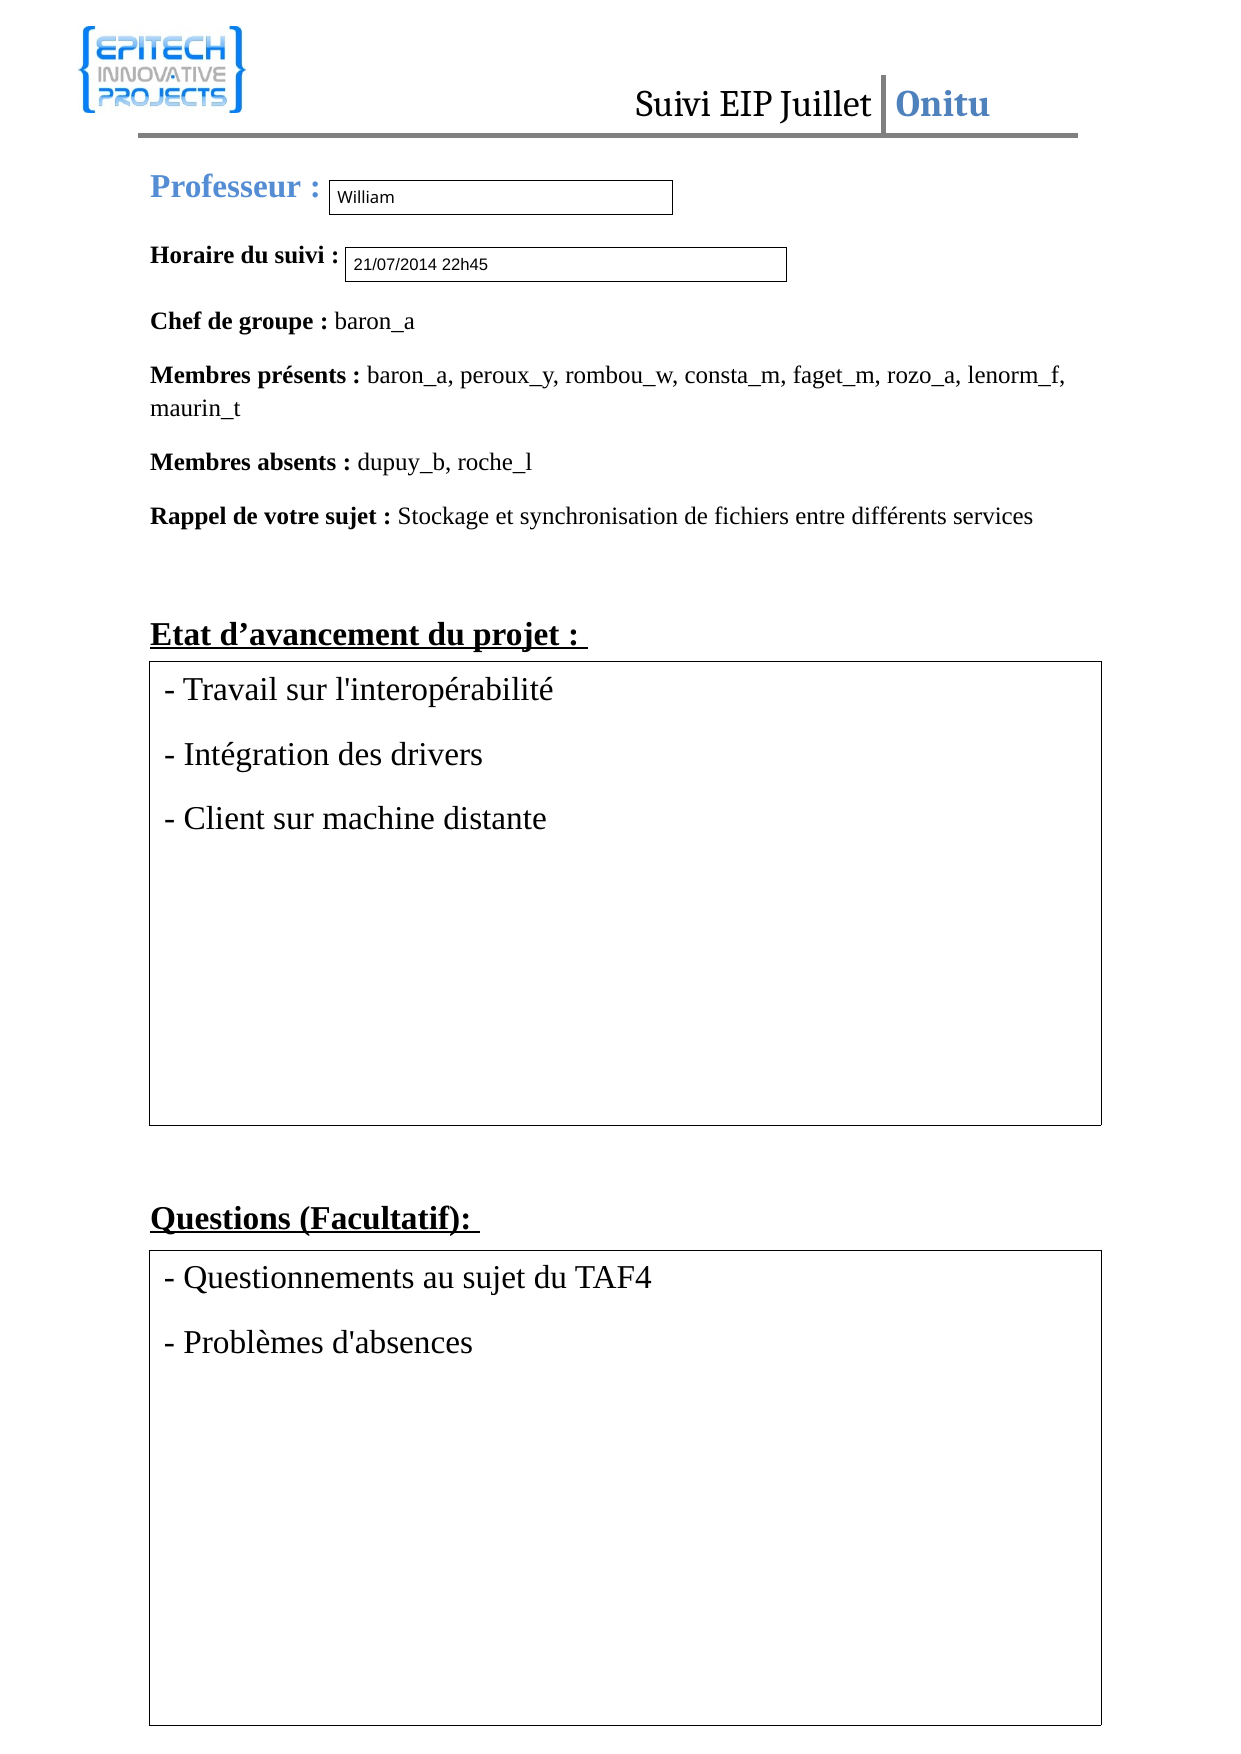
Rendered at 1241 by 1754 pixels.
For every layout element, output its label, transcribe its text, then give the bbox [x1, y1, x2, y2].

text - Client sur machine distante [164, 799, 1086, 837]
text Rappel de votre sujet : Stockage et synchronisation de fichiers entre différents services [150, 501, 1090, 529]
text Questions (Facultatif): [150, 1198, 1090, 1236]
text Professeur : [150, 166, 1090, 214]
text Membres absents : dupuy_b, roche_l [150, 447, 1090, 476]
text Membres présents : baron_a, peroux_y, rombou_w, consta_m, faget_m, rozo_a, lenorm_f, maurin_t [150, 360, 1090, 422]
text Etat d’avancement du projet : [150, 614, 1090, 652]
text - Problèmes d'absences [164, 1322, 1086, 1360]
text - Travail sur l'interopérabilité [164, 669, 1086, 707]
text Horaire du suivi : [150, 241, 1090, 281]
text Chef de groupe : baron_a [150, 306, 1090, 335]
picture [77, 26, 247, 113]
text - Questionnements au sujet du TAF4 [164, 1257, 1086, 1296]
text - Intégration des drivers [164, 734, 1086, 772]
